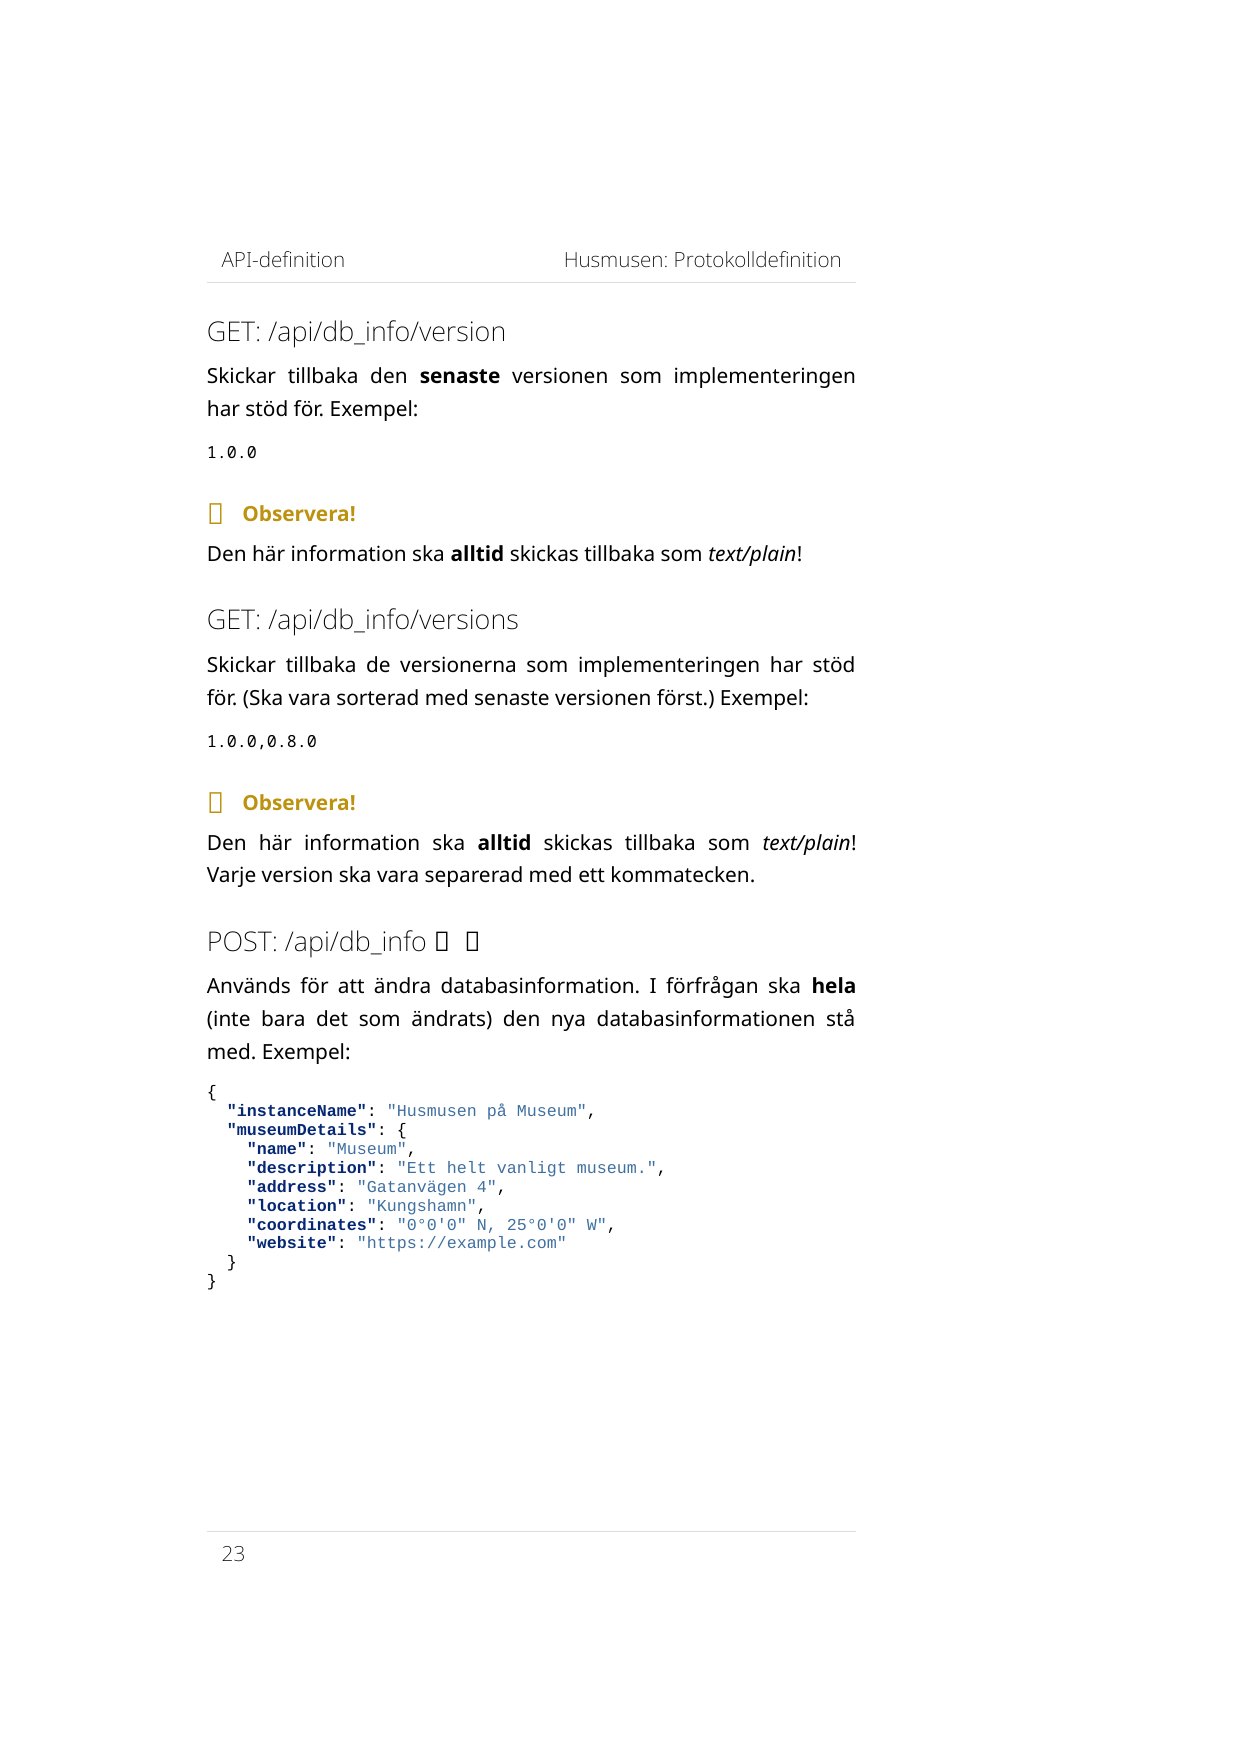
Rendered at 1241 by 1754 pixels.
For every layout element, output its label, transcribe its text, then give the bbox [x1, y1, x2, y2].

text } [207, 1254, 856, 1273]
text "location": "Kungshamn", [207, 1197, 856, 1216]
text { [207, 1084, 856, 1103]
text Den här information ska alltid skickas tillbaka som text/plain! Varje version ska vara separerad med ett kommatecken. [207, 828, 856, 889]
text "name": "Museum", [207, 1141, 856, 1159]
list Observera! [207, 493, 856, 533]
text Skickar tillbaka de versionerna som implementeringen har stöd för. (Ska vara sorterad med senaste versionen först.) Exempel: [207, 650, 856, 711]
text "address": "Gatanvägen 4", [207, 1178, 856, 1197]
list Observera! [207, 782, 856, 822]
text Skickar tillbaka den senaste versionen som implementeringen har stöd för. Exempel: [207, 361, 856, 422]
subtitle POST: /api/db_info 󰍁 󰈽 [207, 922, 856, 959]
subtitle GET: /api/db_info/version [207, 312, 856, 349]
text "website": "https://example.com" [207, 1235, 856, 1254]
text "museumDetails": { [207, 1122, 856, 1141]
subtitle GET: /api/db_info/versions [207, 601, 856, 638]
text "coordinates": "0°0′0″ N, 25°0′0″ W", [207, 1216, 856, 1235]
text 1.0.0,0.8.0 [207, 730, 856, 753]
text "description": "Ett helt vanligt museum.", [207, 1159, 856, 1178]
text } [207, 1273, 856, 1291]
text "instanceName": "Husmusen på Museum", [207, 1103, 856, 1122]
text Används för att ändra databasinformation. I förfrågan ska hela (inte bara det som ändrats) den nya databasinformationen stå med. Exempel: [207, 972, 856, 1065]
text 1.0.0 [207, 441, 856, 464]
text Den här information ska alltid skickas tillbaka som text/plain! [207, 539, 856, 567]
